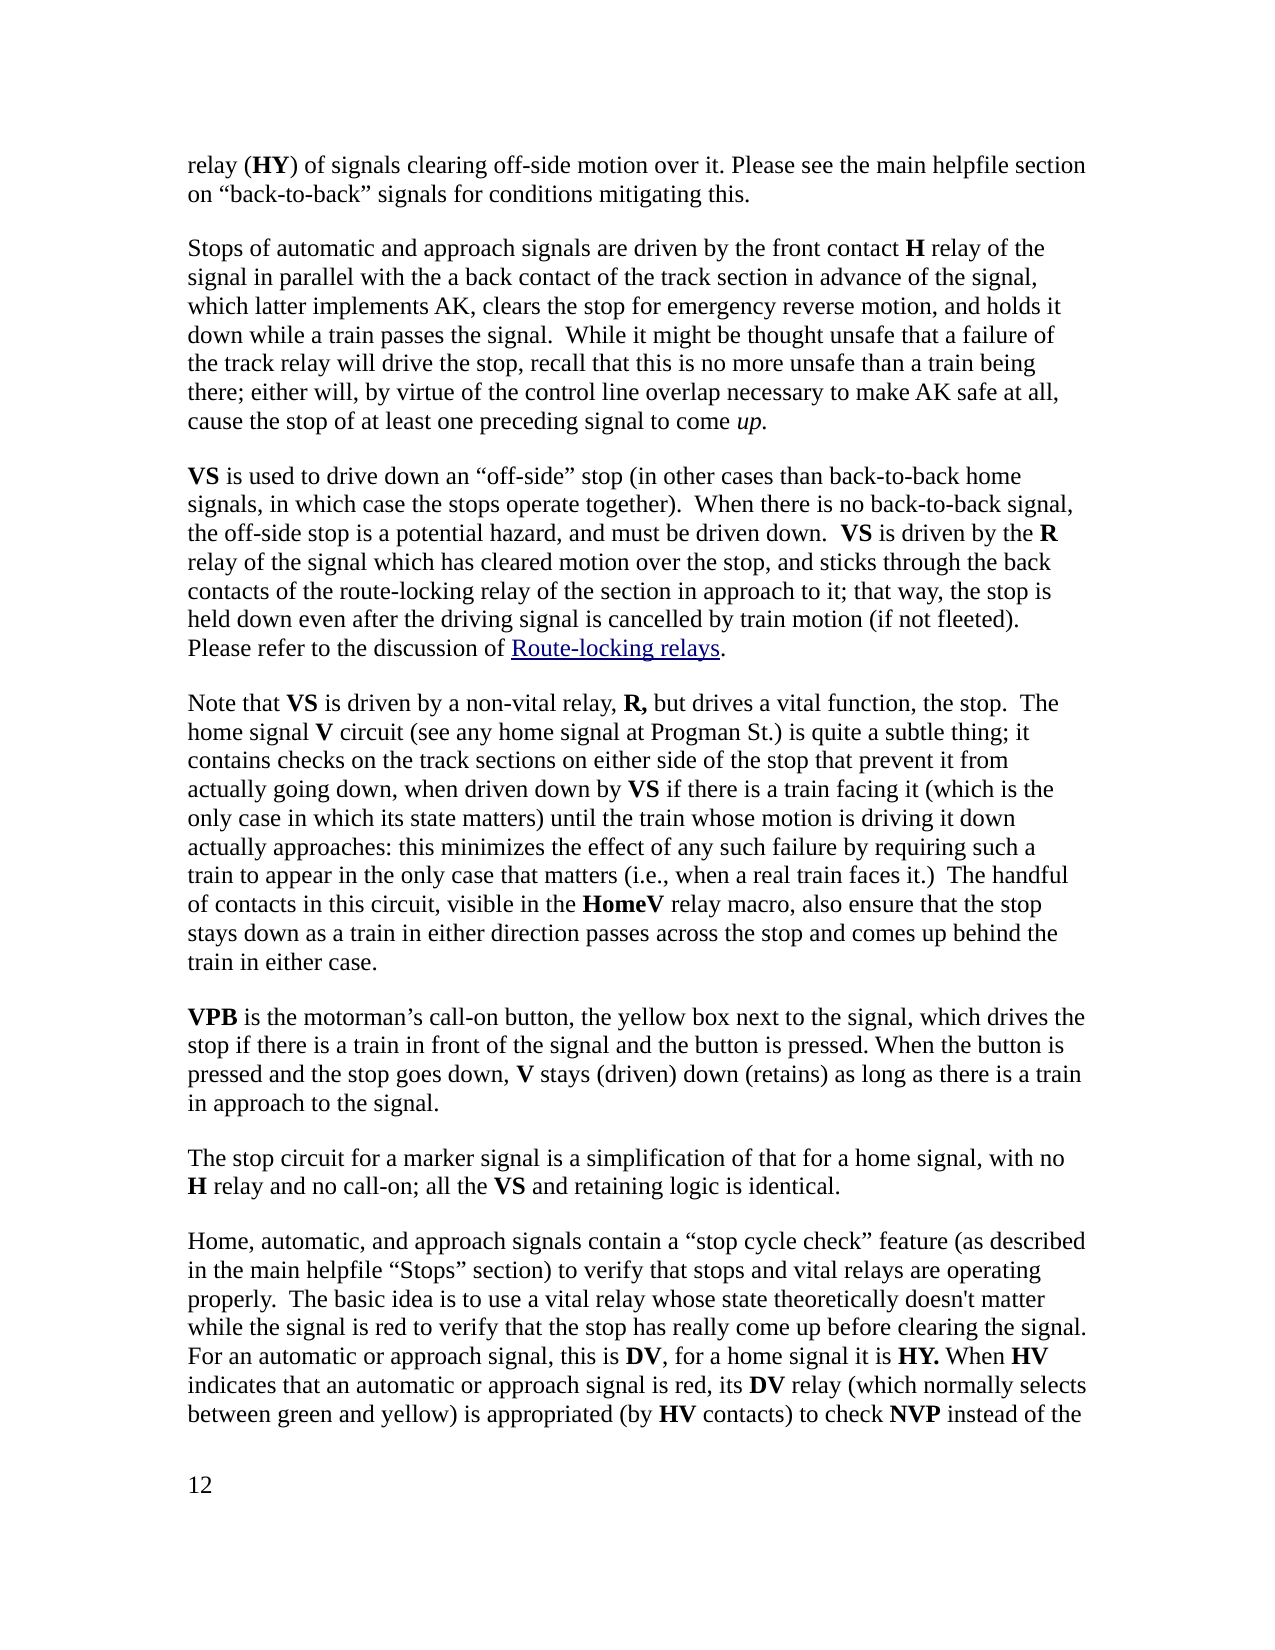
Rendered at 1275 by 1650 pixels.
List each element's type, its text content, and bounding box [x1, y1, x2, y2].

text VPB is the motorman’s call-on button, the yellow box next to the signal, which drives the stop if there is a train in front of the signal and the button is pressed. When the button is pressed and the stop goes down, V stays (driven) down (retains) as long as there is a train in approach to the signal. [187, 1002, 1087, 1117]
text Stops of automatic and approach signals are driven by the front contact H relay of the signal in parallel with the a back contact of the track section in advance of the signal, which latter implements AK, clears the stop for emergency reverse motion, and holds it down while a train passes the signal. While it might be thought unsafe that a failure of the track relay will drive the stop, recall that this is no more unsafe than a train being there; either will, by virtue of the control line overlap necessary to make AK safe at all, cause the stop of at least one preceding signal to come up. [187, 233, 1087, 435]
text Note that VS is driven by a non-vital relay, R, but drives a vital function, the stop. The home signal V circuit (see any home signal at Progman St.) is quite a subtle thing; it contains checks on the track sections on either side of the stop that prevent it from actually going down, when driven down by VS if there is a train facing it (which is the only case in which its state matters) until the train whose motion is driving it down actually approaches: this minimizes the effect of any such failure by requiring such a train to appear in the only case that matters (i.e., when a real train faces it.) The handful of contacts in this circuit, visible in the HomeV relay macro, also ensure that the stop stays down as a train in either direction passes across the stop and comes up behind the train in either case. [187, 688, 1087, 976]
text relay (HY) of signals clearing off-side motion over it. Please see the main helpfile section on “back-to-back” signals for conditions mitigating this. [187, 150, 1087, 207]
text VS is used to drive down an “off-side” stop (in other cases than back-to-back home signals, in which case the stops operate together). When there is no back-to-back signal, the off-side stop is a potential hazard, and must be driven down. VS is driven by the R relay of the signal which has cleared motion over the stop, and sticks through the back contacts of the route-locking relay of the section in approach to it; that way, the stop is held down even after the driving signal is cancelled by train motion (if not fleeted). Please refer to the discussion of Route-locking relays. [187, 461, 1087, 662]
text The stop circuit for a marker signal is a simplification of that for a home signal, with no H relay and no call-on; all the VS and retaining logic is identical. [187, 1143, 1087, 1200]
text Home, automatic, and approach signals contain a “stop cycle check” feature (as described in the main helpfile “Stops” section) to verify that stops and vital relays are operating properly. The basic idea is to use a vital relay whose state theoretically doesn't matter while the signal is red to verify that the stop has really come up before clearing the signal. For an automatic or approach signal, this is DV, for a home signal it is HY. When HV indicates that an automatic or approach signal is red, its DV relay (which normally selects between green and yellow) is appropriated (by HV contacts) to check NVP instead of the [187, 1226, 1087, 1427]
